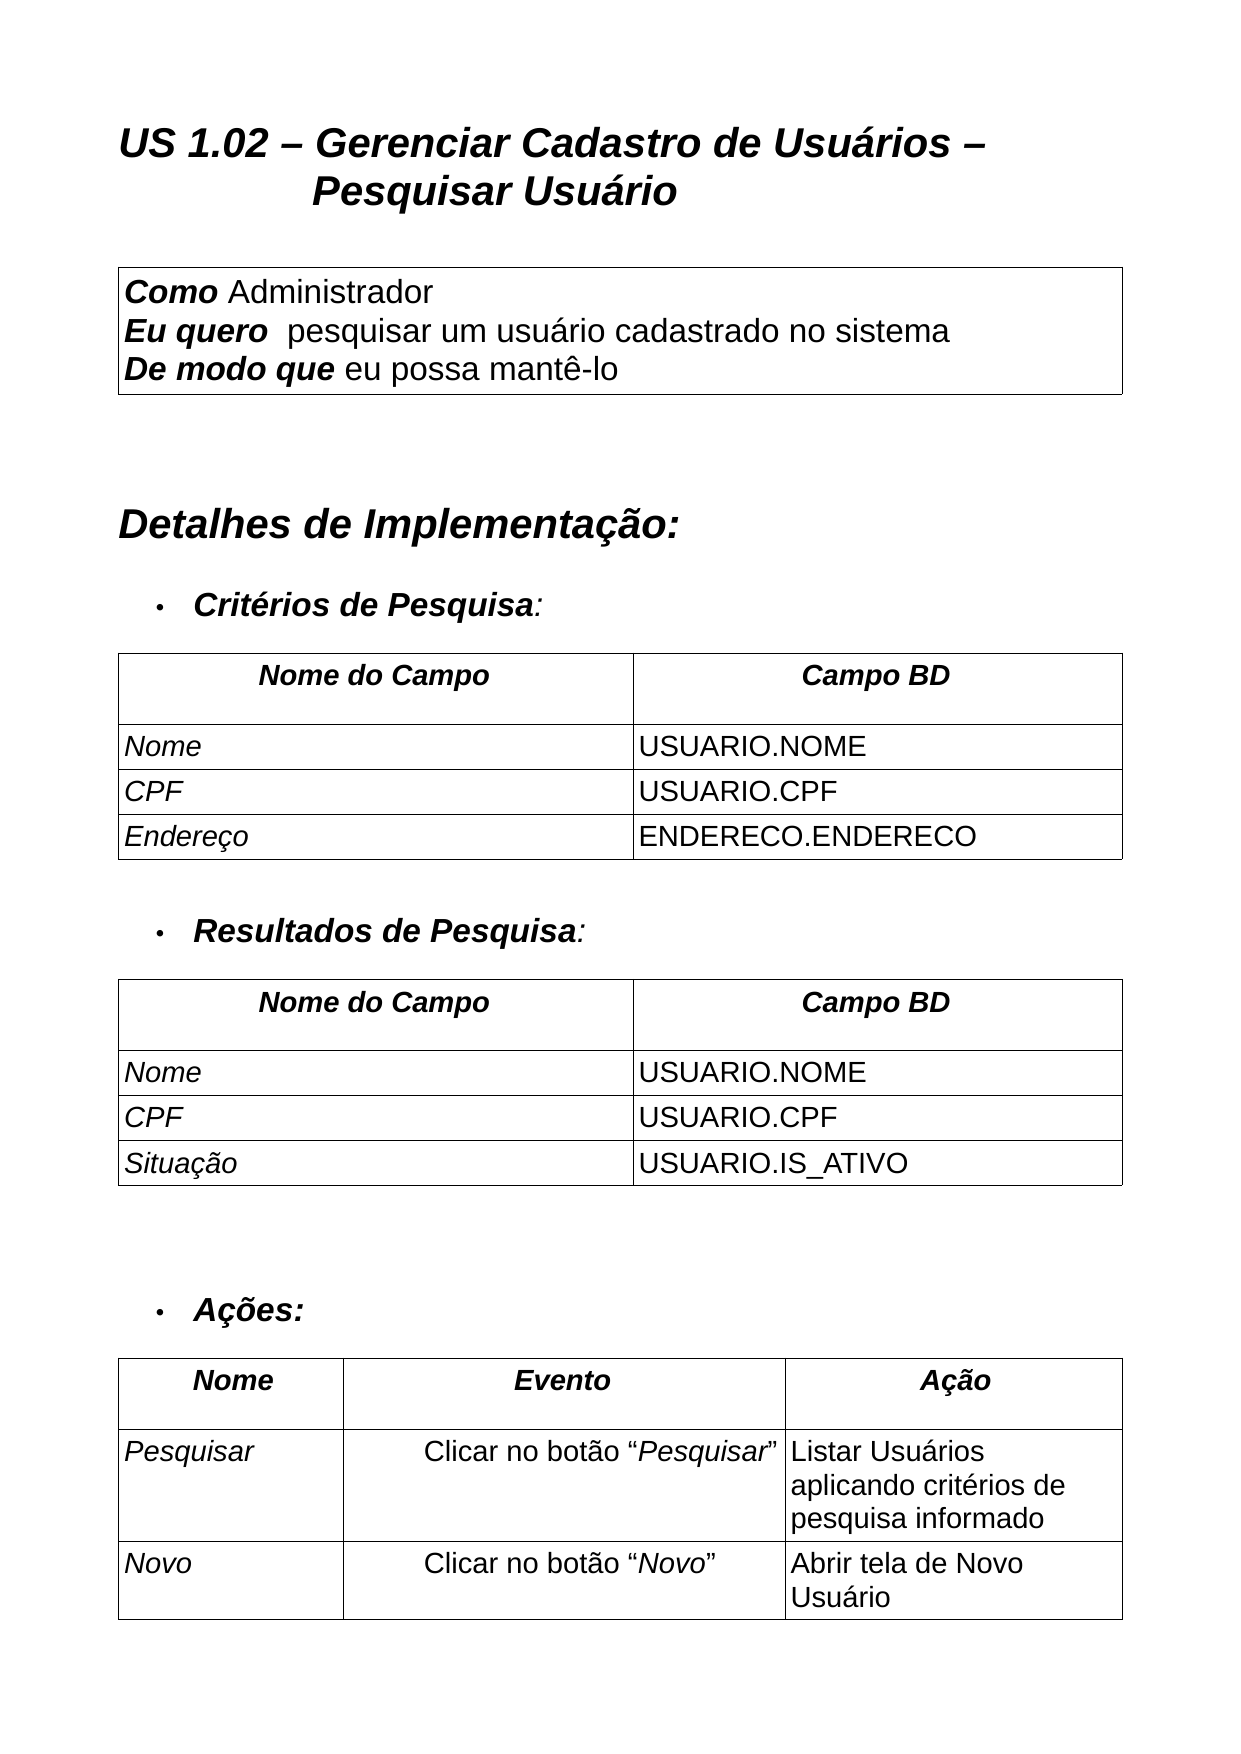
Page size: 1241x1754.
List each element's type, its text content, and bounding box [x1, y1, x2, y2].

table_cell CPF [119, 1096, 633, 1140]
table_header Nome [119, 1359, 343, 1428]
table_cell ENDERECO.ENDERECO [634, 815, 1122, 859]
table_header Como Administrador Eu quero pesquisar um usuário cadastrado no sistema De modo que eu possa mantê-lo [119, 268, 1122, 393]
list Resultados de Pesquisa: [156, 912, 1122, 979]
table_header Nome do Campo [119, 980, 633, 1049]
table_cell CPF [119, 770, 633, 814]
list Critérios de Pesquisa: [156, 585, 1122, 653]
table_cell Situação [119, 1141, 633, 1185]
table_cell USUARIO.CPF [634, 1096, 1122, 1140]
table_cell Abrir tela de Novo Usuário [786, 1542, 1122, 1619]
table_header Campo BD [634, 980, 1122, 1049]
table_cell USUARIO.IS_ATIVO [634, 1141, 1122, 1185]
table_cell Nome [119, 1051, 633, 1095]
table_cell Clicar no botão “Novo” [344, 1542, 785, 1619]
list Ações: [156, 1290, 1122, 1329]
table_cell Listar Usuários aplicando critérios de pesquisa informado [786, 1430, 1122, 1541]
text US 1.02 – Gerenciar Cadastro de Usuários – Pesquisar Usuário [118, 118, 1122, 214]
table_cell Clicar no botão “Pesquisar” [344, 1430, 785, 1541]
table_cell USUARIO.CPF [634, 770, 1122, 814]
text Detalhes de Implementação: [118, 499, 1122, 547]
table_header Campo BD [634, 654, 1122, 723]
table_cell Endereço [119, 815, 633, 859]
table_header Nome do Campo [119, 654, 633, 723]
table_cell USUARIO.NOME [634, 725, 1122, 768]
table_header Ação [786, 1359, 1122, 1428]
table_cell Novo [119, 1542, 343, 1619]
table_header Evento [344, 1359, 785, 1428]
table_cell USUARIO.NOME [634, 1051, 1122, 1095]
table_cell Pesquisar [119, 1430, 343, 1541]
table_cell Nome [119, 725, 633, 768]
